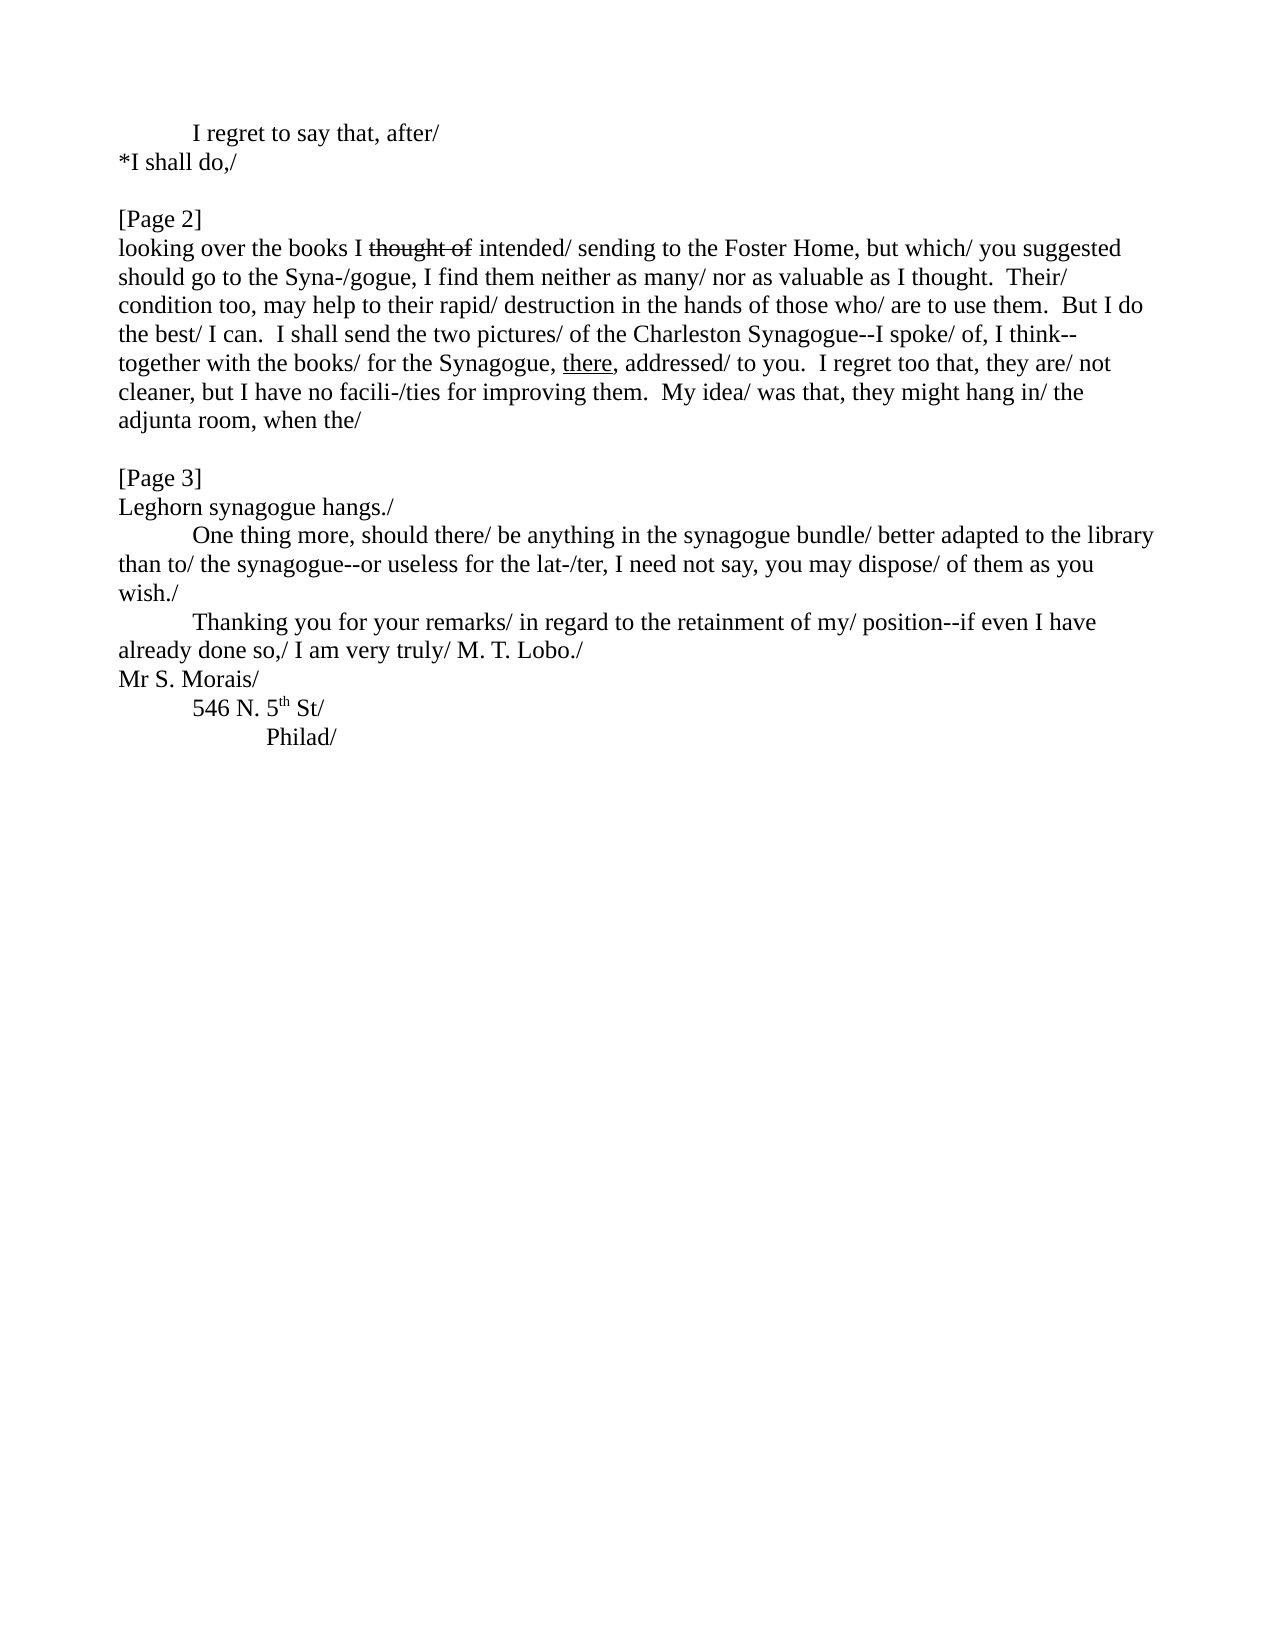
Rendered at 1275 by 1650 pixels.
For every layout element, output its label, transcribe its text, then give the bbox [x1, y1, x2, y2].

text 546 N. 5th St/ [118, 693, 1157, 722]
text [Page 2] [118, 204, 1157, 233]
text Mr S. Morais/ [118, 664, 1157, 693]
text Thanking you for your remarks/ in regard to the retainment of my/ position--if even I have already done so,/ I am very truly/ M. T. Lobo./ [118, 607, 1157, 664]
text [Page 3] [118, 463, 1157, 492]
text looking over the books I thought of intended/ sending to the Foster Home, but which/ you suggested should go to the Syna-/gogue, I find them neither as many/ nor as valuable as I thought. Their/ condition too, may help to their rapid/ destruction in the hands of those who/ are to use them. But I do the best/ I can. I shall send the two pictures/ of the Charleston Synagogue--I spoke/ of, I think--together with the books/ for the Synagogue, there, addressed/ to you. I regret too that, they are/ not cleaner, but I have no facili-/ties for improving them. My idea/ was that, they might hang in/ the adjunta room, when the/ [118, 233, 1157, 434]
text Leghorn synagogue hangs./ [118, 492, 1157, 521]
text One thing more, should there/ be anything in the synagogue bundle/ better adapted to the library than to/ the synagogue--or useless for the lat-/ter, I need not say, you may dispose/ of them as you wish./ [118, 521, 1157, 607]
text Philad/ [118, 722, 1157, 751]
text I regret to say that, after/ [118, 118, 1157, 147]
text *I shall do,/ [118, 147, 1157, 176]
